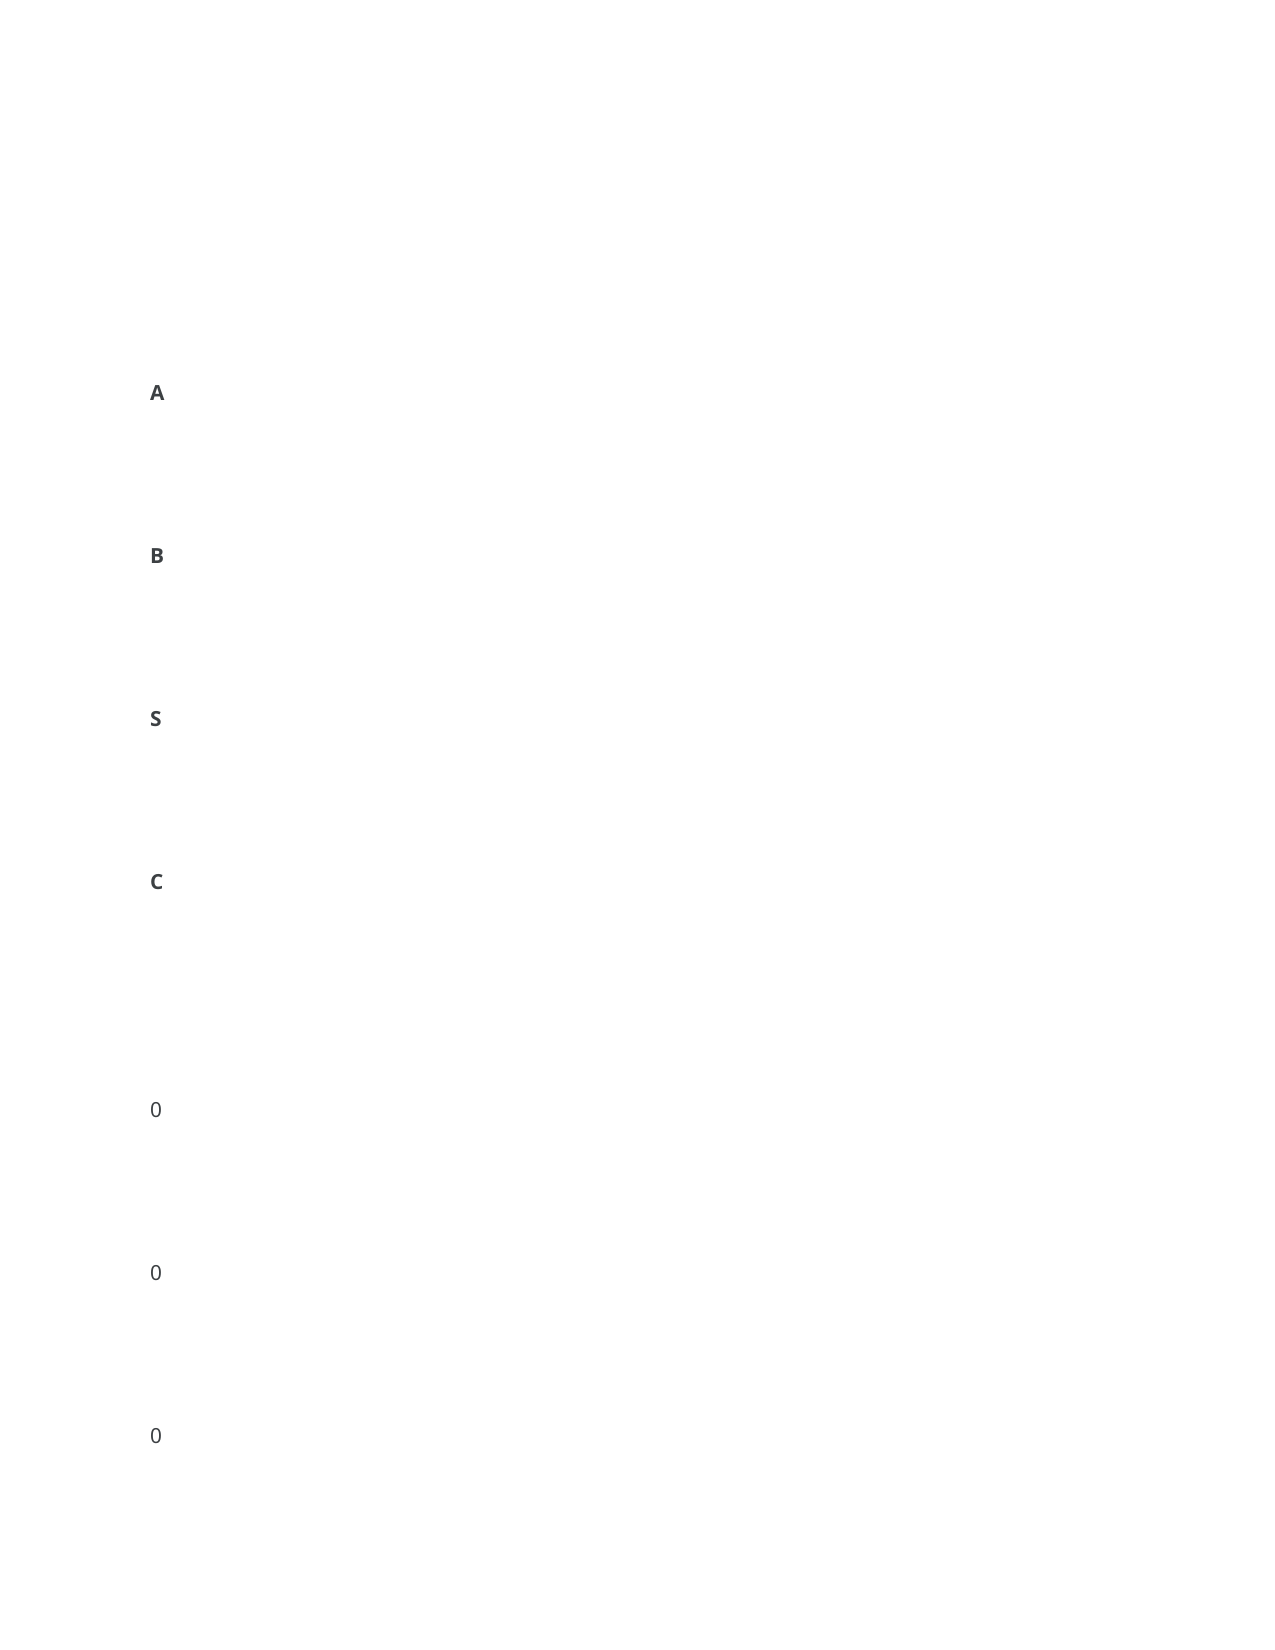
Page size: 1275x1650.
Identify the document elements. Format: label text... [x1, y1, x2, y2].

text S [150, 704, 1125, 733]
text C [150, 867, 1125, 896]
text 0 [150, 1258, 1125, 1287]
text 0 [150, 1096, 1125, 1124]
text B [150, 541, 1125, 570]
text A [150, 378, 1125, 407]
text 0 [150, 1422, 1125, 1450]
